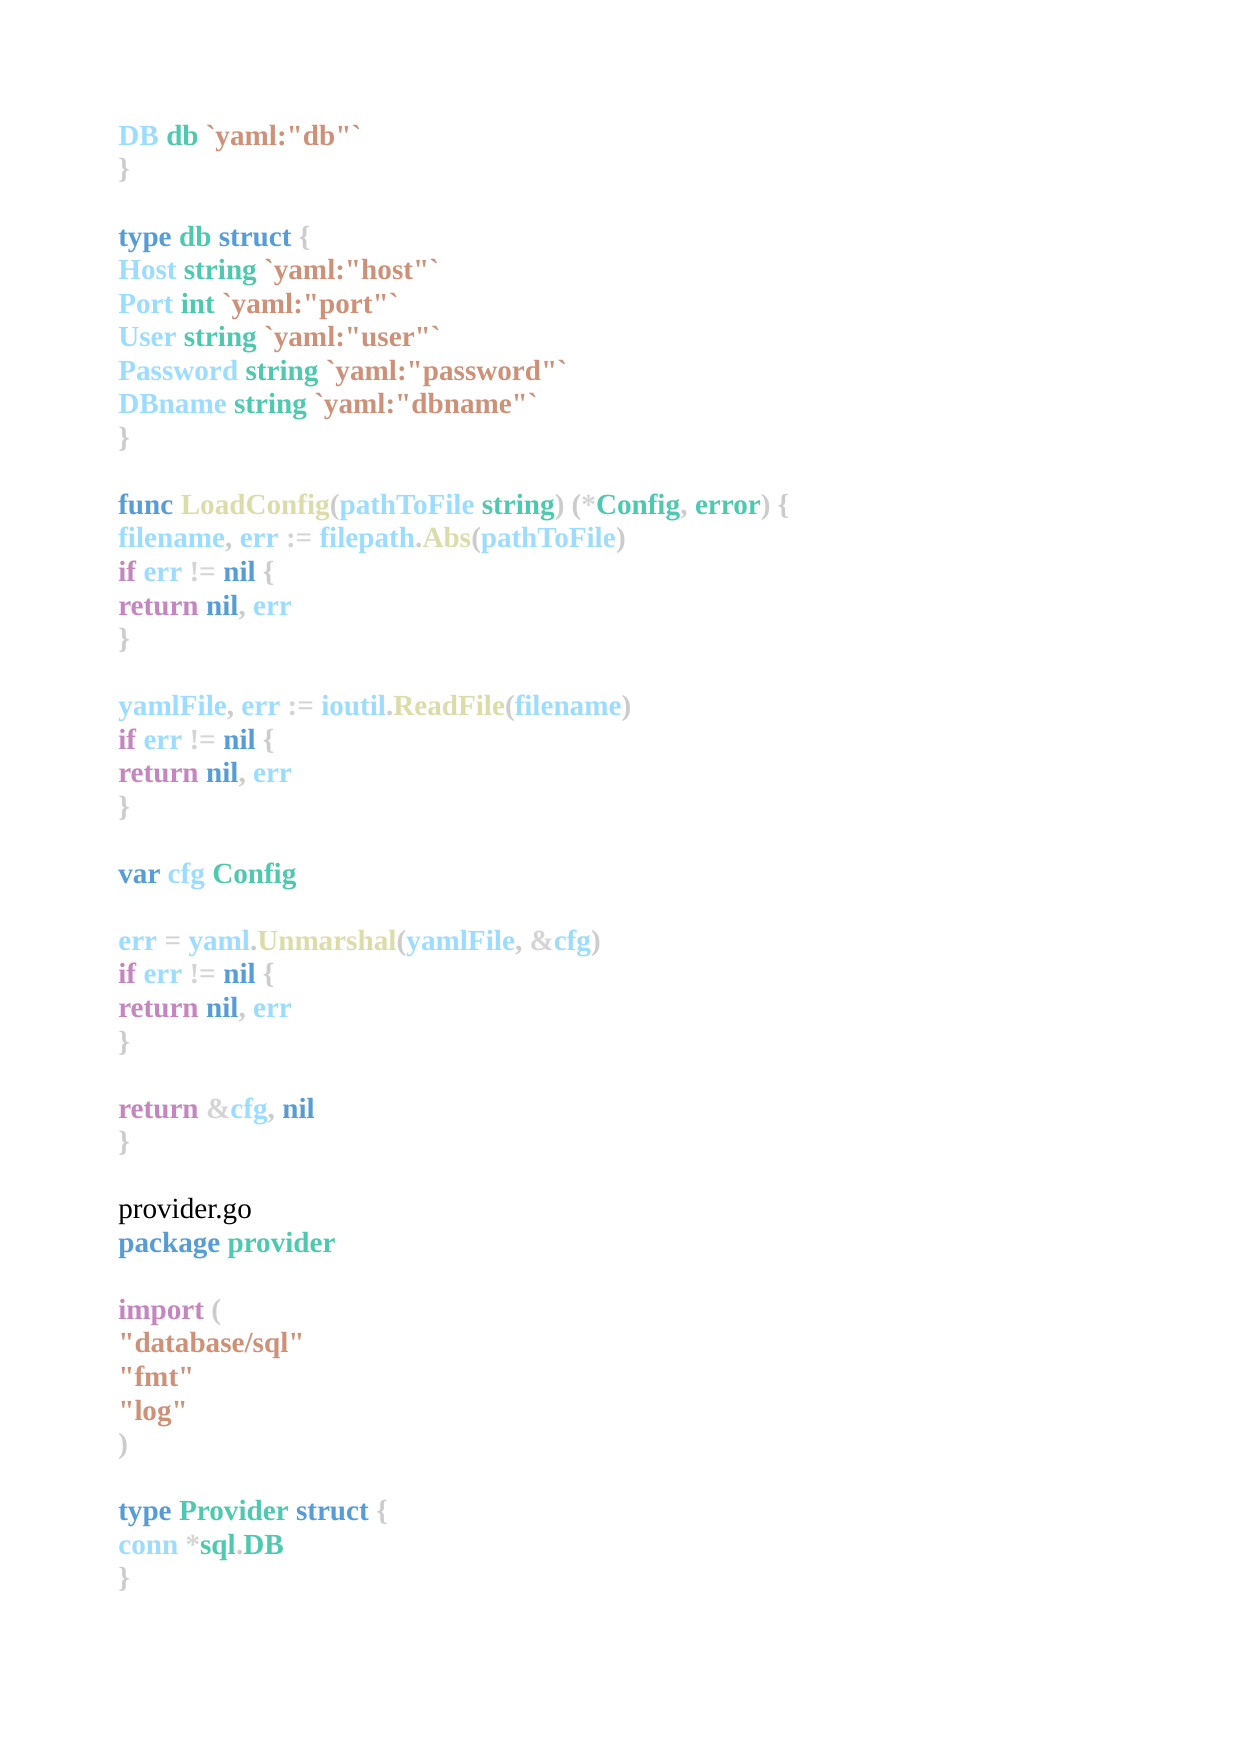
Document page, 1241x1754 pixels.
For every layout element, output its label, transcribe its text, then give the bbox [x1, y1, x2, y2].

text Port int `yaml:"port"` [118, 286, 1122, 319]
text return nil, err [118, 588, 1122, 621]
text package provider [118, 1225, 1122, 1258]
text DB db `yaml:"db"` [118, 118, 1122, 152]
text filename, err := filepath.Abs(pathToFile) [118, 521, 1122, 554]
text "fmt" [118, 1359, 1122, 1393]
text } [118, 420, 1122, 453]
text } [118, 1024, 1122, 1057]
text } [118, 621, 1122, 655]
text if err != nil { [118, 554, 1122, 588]
text Password string `yaml:"password"` [118, 353, 1122, 386]
text return nil, err [118, 755, 1122, 789]
text User string `yaml:"user"` [118, 319, 1122, 353]
text DBname string `yaml:"dbname"` [118, 386, 1122, 420]
text } [118, 1560, 1122, 1594]
text import ( [118, 1292, 1122, 1326]
text conn *sql.DB [118, 1527, 1122, 1560]
text ) [118, 1426, 1122, 1460]
text } [118, 789, 1122, 822]
text } [118, 1124, 1122, 1158]
text type db struct { [118, 219, 1122, 252]
text "log" [118, 1393, 1122, 1426]
text if err != nil { [118, 722, 1122, 755]
text } [118, 152, 1122, 185]
text return nil, err [118, 990, 1122, 1024]
text if err != nil { [118, 957, 1122, 990]
text return &cfg, nil [118, 1091, 1122, 1124]
text "database/sql" [118, 1326, 1122, 1359]
text provider.go [118, 1191, 1122, 1225]
text yamlFile, err := ioutil.ReadFile(filename) [118, 688, 1122, 722]
text var cfg Config [118, 856, 1122, 889]
text err = yaml.Unmarshal(yamlFile, &cfg) [118, 923, 1122, 957]
text func LoadConfig(pathToFile string) (*Config, error) { [118, 487, 1122, 521]
text type Provider struct { [118, 1493, 1122, 1527]
text Host string `yaml:"host"` [118, 252, 1122, 286]
